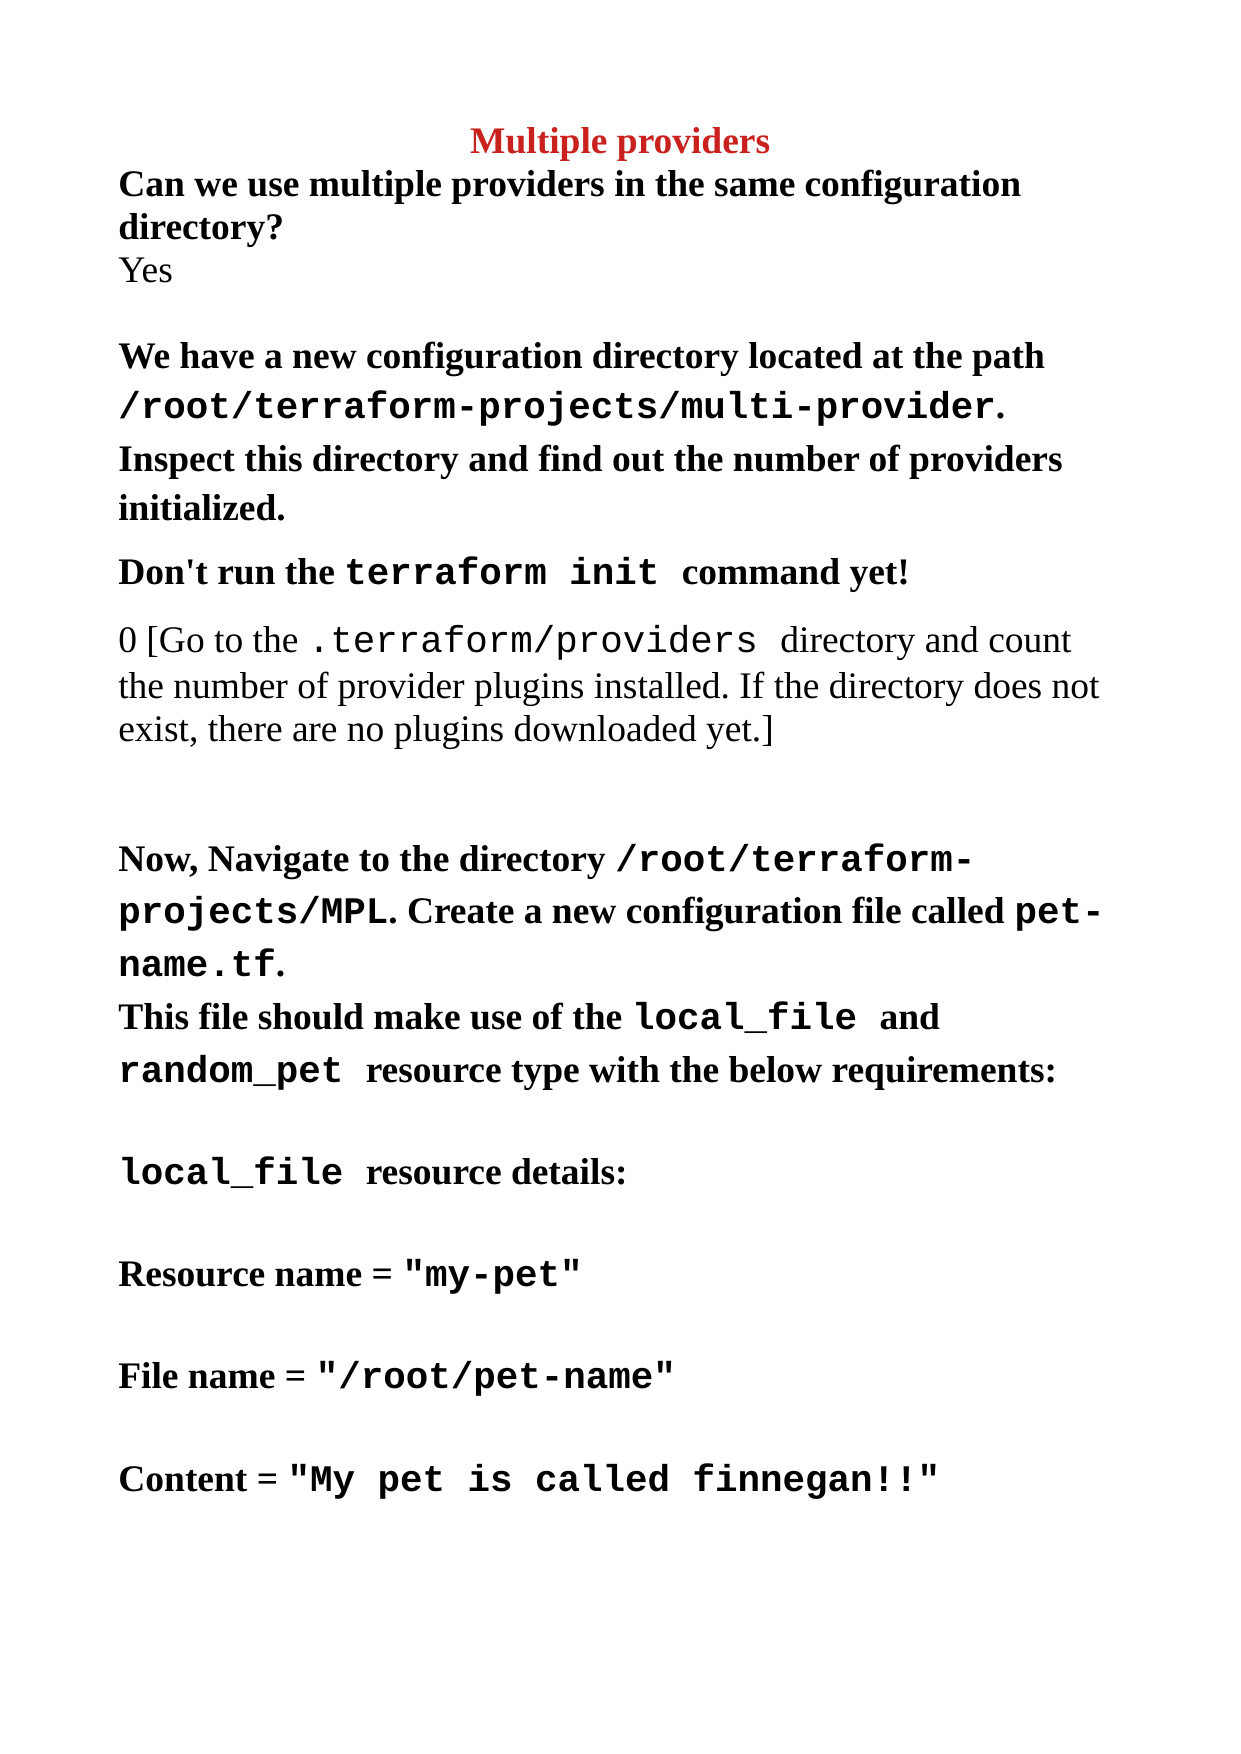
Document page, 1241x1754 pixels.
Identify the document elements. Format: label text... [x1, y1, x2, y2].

text We have a new configuration directory located at the path /root/terraform-projects/multi-provider. Inspect this directory and find out the number of providers initialized. [118, 334, 1122, 529]
text 0 [Go to the .terraform/providers directory and count the number of provider plugins installed. If the directory does not exist, there are no plugins downloaded yet.] [118, 617, 1122, 750]
text Multiple providers [118, 118, 1122, 161]
text Yes [118, 247, 1122, 291]
text Can we use multiple providers in the same configuration directory? [118, 161, 1122, 247]
text Now, Navigate to the directory /root/terraform-projects/MPL. Create a new configuration file called pet-name.tf. This file should make use of the local_file and random_pet resource type with the below requirements: local_file resource details: Resource name = "my-pet" File name = "/root/pet-name" Content = "My pet is called finnegan!!" [118, 836, 1122, 1602]
text Don't run the terraform init command yet! [118, 550, 1122, 596]
